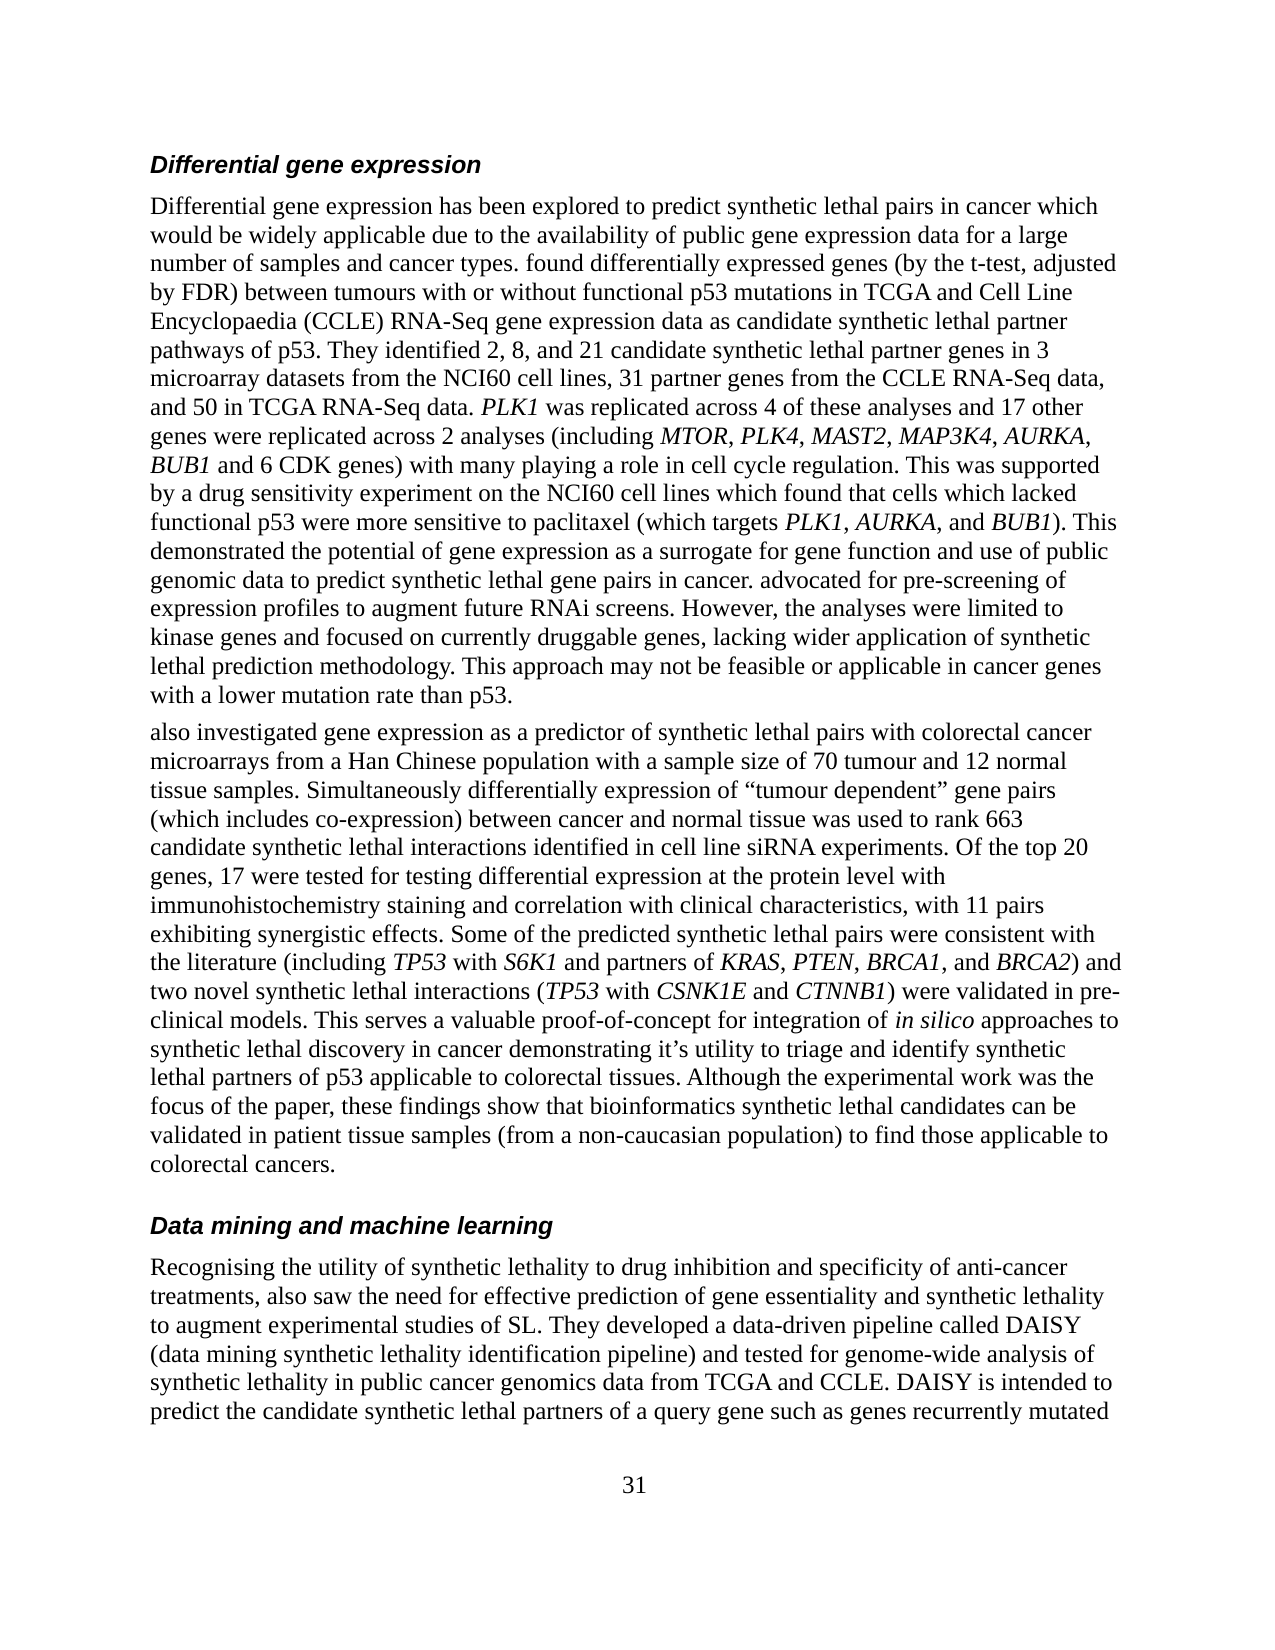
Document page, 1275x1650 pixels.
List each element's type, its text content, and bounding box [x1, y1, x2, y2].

text also investigated gene expression as a predictor of synthetic lethal pairs with colorectal cancer microarrays from a Han Chinese population with a sample size of 70 tumour and 12 normal tissue samples. Simultaneously differentially expression of “tumour dependent” gene pairs (which includes co-expression) between cancer and normal tissue was used to rank 663 candidate synthetic lethal interactions identified in cell line siRNA experiments. Of the top 20 genes, 17 were tested for testing differential expression at the protein level with immunohistochemistry staining and correlation with clinical characteristics, with 11 pairs exhibiting synergistic effects. Some of the predicted synthetic lethal pairs were consistent with the literature (including TP53 with S6K1 and partners of KRAS, PTEN, BRCA1, and BRCA2) and two novel synthetic lethal interactions (TP53 with CSNK1E and CTNNB1) were validated in pre-clinical models. This serves a valuable proof-of-concept for integration of in silico approaches to synthetic lethal discovery in cancer demonstrating it’s utility to triage and identify synthetic lethal partners of p53 applicable to colorectal tissues. Although the experimental work was the focus of the paper, these findings show that bioinformatics synthetic lethal candidates can be validated in patient tissue samples (from a non-caucasian population) to find those applicable to colorectal cancers. [150, 717, 1125, 1177]
text Differential gene expression has been explored to predict synthetic lethal pairs in cancer which would be widely applicable due to the availability of public gene expression data for a large number of samples and cancer types. found differentially expressed genes (by the t-test, adjusted by FDR) between tumours with or without functional p53 mutations in TCGA and Cell Line Encyclopaedia (CCLE) RNA-Seq gene expression data as candidate synthetic lethal partner pathways of p53. They identified 2, 8, and 21 candidate synthetic lethal partner genes in 3 microarray datasets from the NCI60 cell lines, 31 partner genes from the CCLE RNA-Seq data, and 50 in TCGA RNA-Seq data. PLK1 was replicated across 4 of these analyses and 17 other genes were replicated across 2 analyses (including MTOR, PLK4, MAST2, MAP3K4, AURKA, BUB1 and 6 CDK genes) with many playing a role in cell cycle regulation. This was supported by a drug sensitivity experiment on the NCI60 cell lines which found that cells which lacked functional p53 were more sensitive to paclitaxel (which targets PLK1, AURKA, and BUB1). This demonstrated the potential of gene expression as a surrogate for gene function and use of public genomic data to predict synthetic lethal gene pairs in cancer. advocated for pre-screening of expression profiles to augment future RNAi screens. However, the analyses were limited to kinase genes and focused on currently druggable genes, lacking wider application of synthetic lethal prediction methodology. This approach may not be feasible or applicable in cancer genes with a lower mutation rate than p53. [150, 191, 1125, 708]
text Recognising the utility of synthetic lethality to drug inhibition and specificity of anti-cancer treatments, also saw the need for effective prediction of gene essentiality and synthetic lethality to augment experimental studies of SL. They developed a data-driven pipeline called DAISY (data mining synthetic lethality identification pipeline) and tested for genome-wide analysis of synthetic lethality in public cancer genomics data from TCGA and CCLE. DAISY is intended to predict the candidate synthetic lethal partners of a query gene such as genes recurrently mutated [150, 1252, 1125, 1425]
subtitle Data mining and machine learning [150, 1211, 1125, 1240]
subtitle Differential gene expression [150, 150, 1125, 178]
